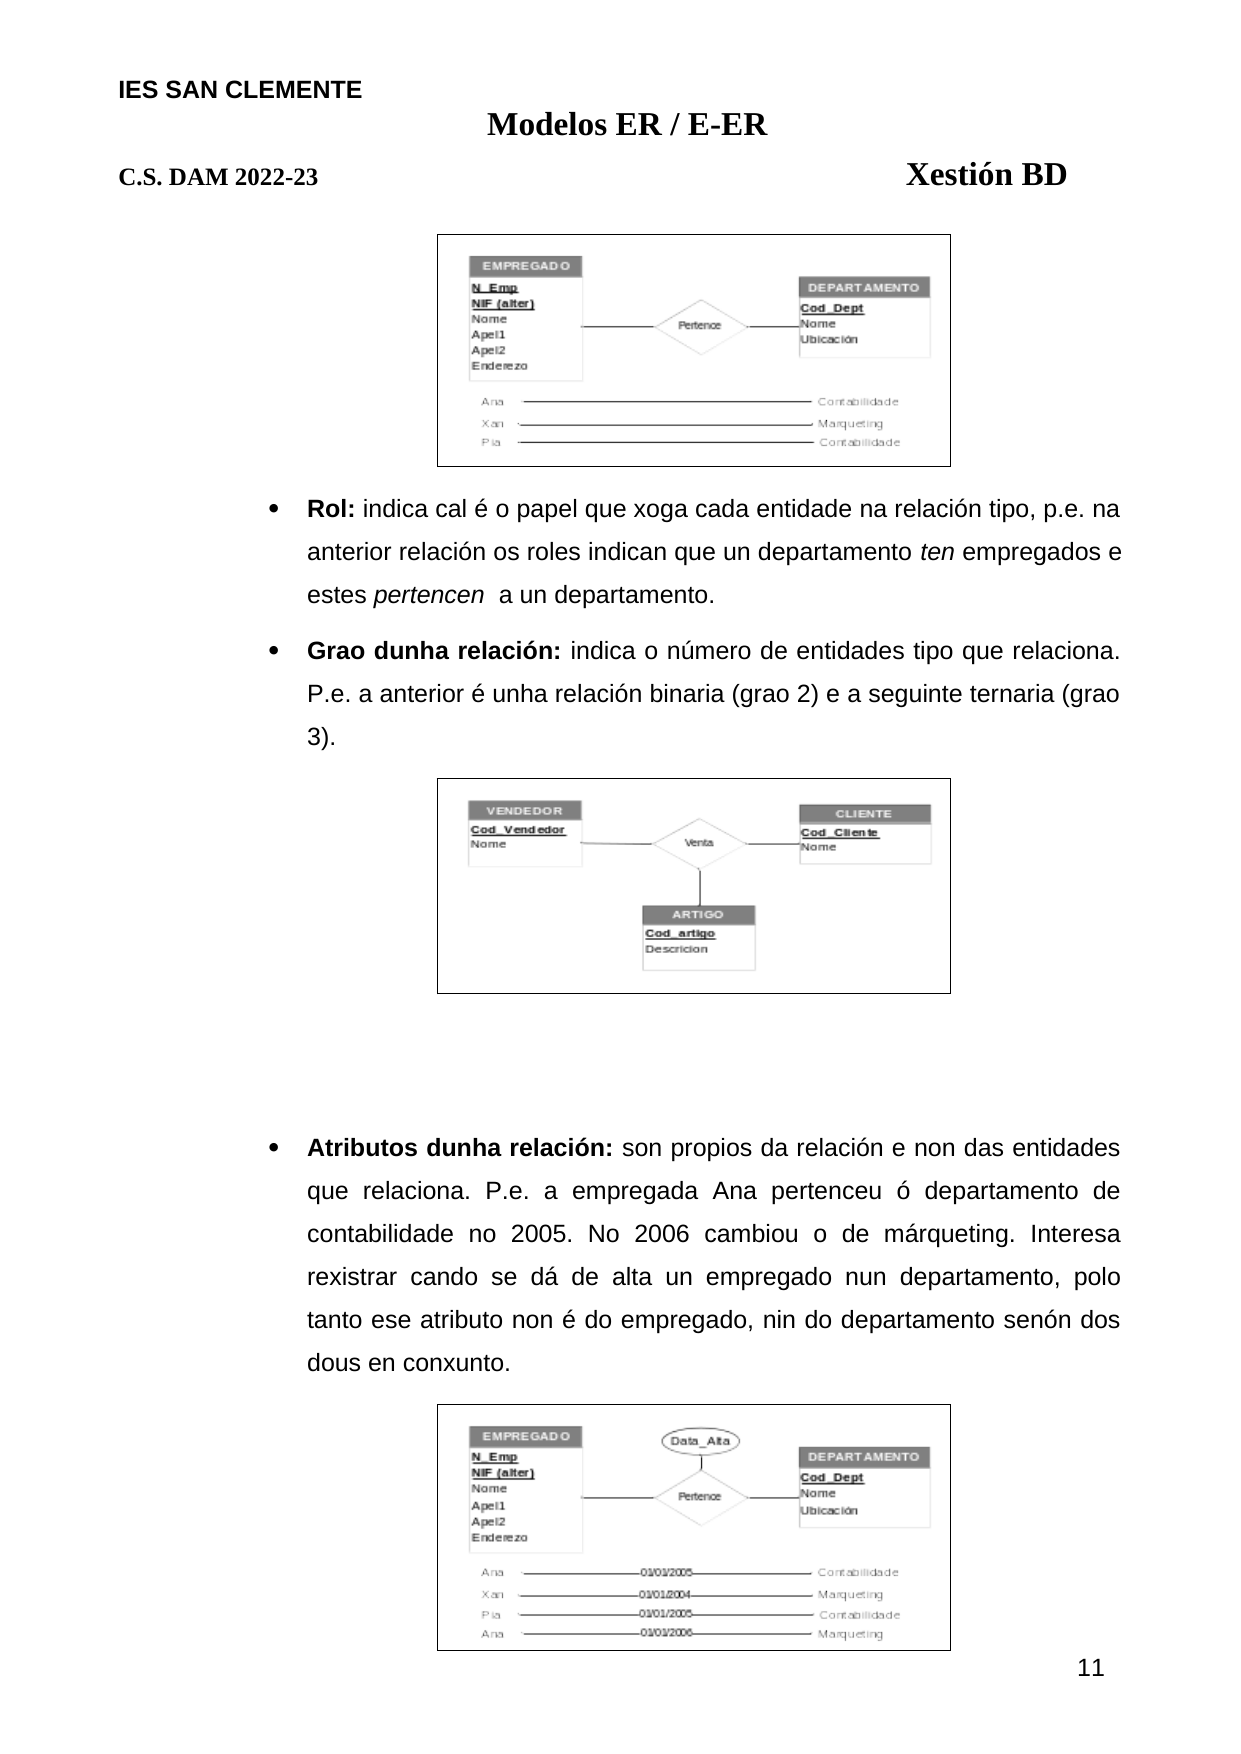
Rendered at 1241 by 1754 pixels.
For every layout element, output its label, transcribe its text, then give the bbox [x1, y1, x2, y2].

list Grao dunha relación: indica o número de entidades tipo que relaciona. P.e. a anterior é unha relación binaria (grao 2) e a seguinte ternaria (grao 3). [269, 636, 1122, 751]
list Rol: indica cal é o papel que xoga cada entidade na relación tipo, p.e. na anterior relación os roles indican que un departamento ten empregados e estes pertencen a un departamento. [269, 494, 1122, 609]
list Atributos dunha relación: son propios da relación e non das entidades que relaciona. P.e. a empregada Ana pertenceu ó departamento de contabilidade no 2005. No 2006 cambiou o de márqueting. Interesa rexistrar cando se dá de alta un empregado nun departamento, polo tanto ese atributo non é do empregado, nin do departamento senón dos dous en conxunto. [269, 1133, 1122, 1377]
